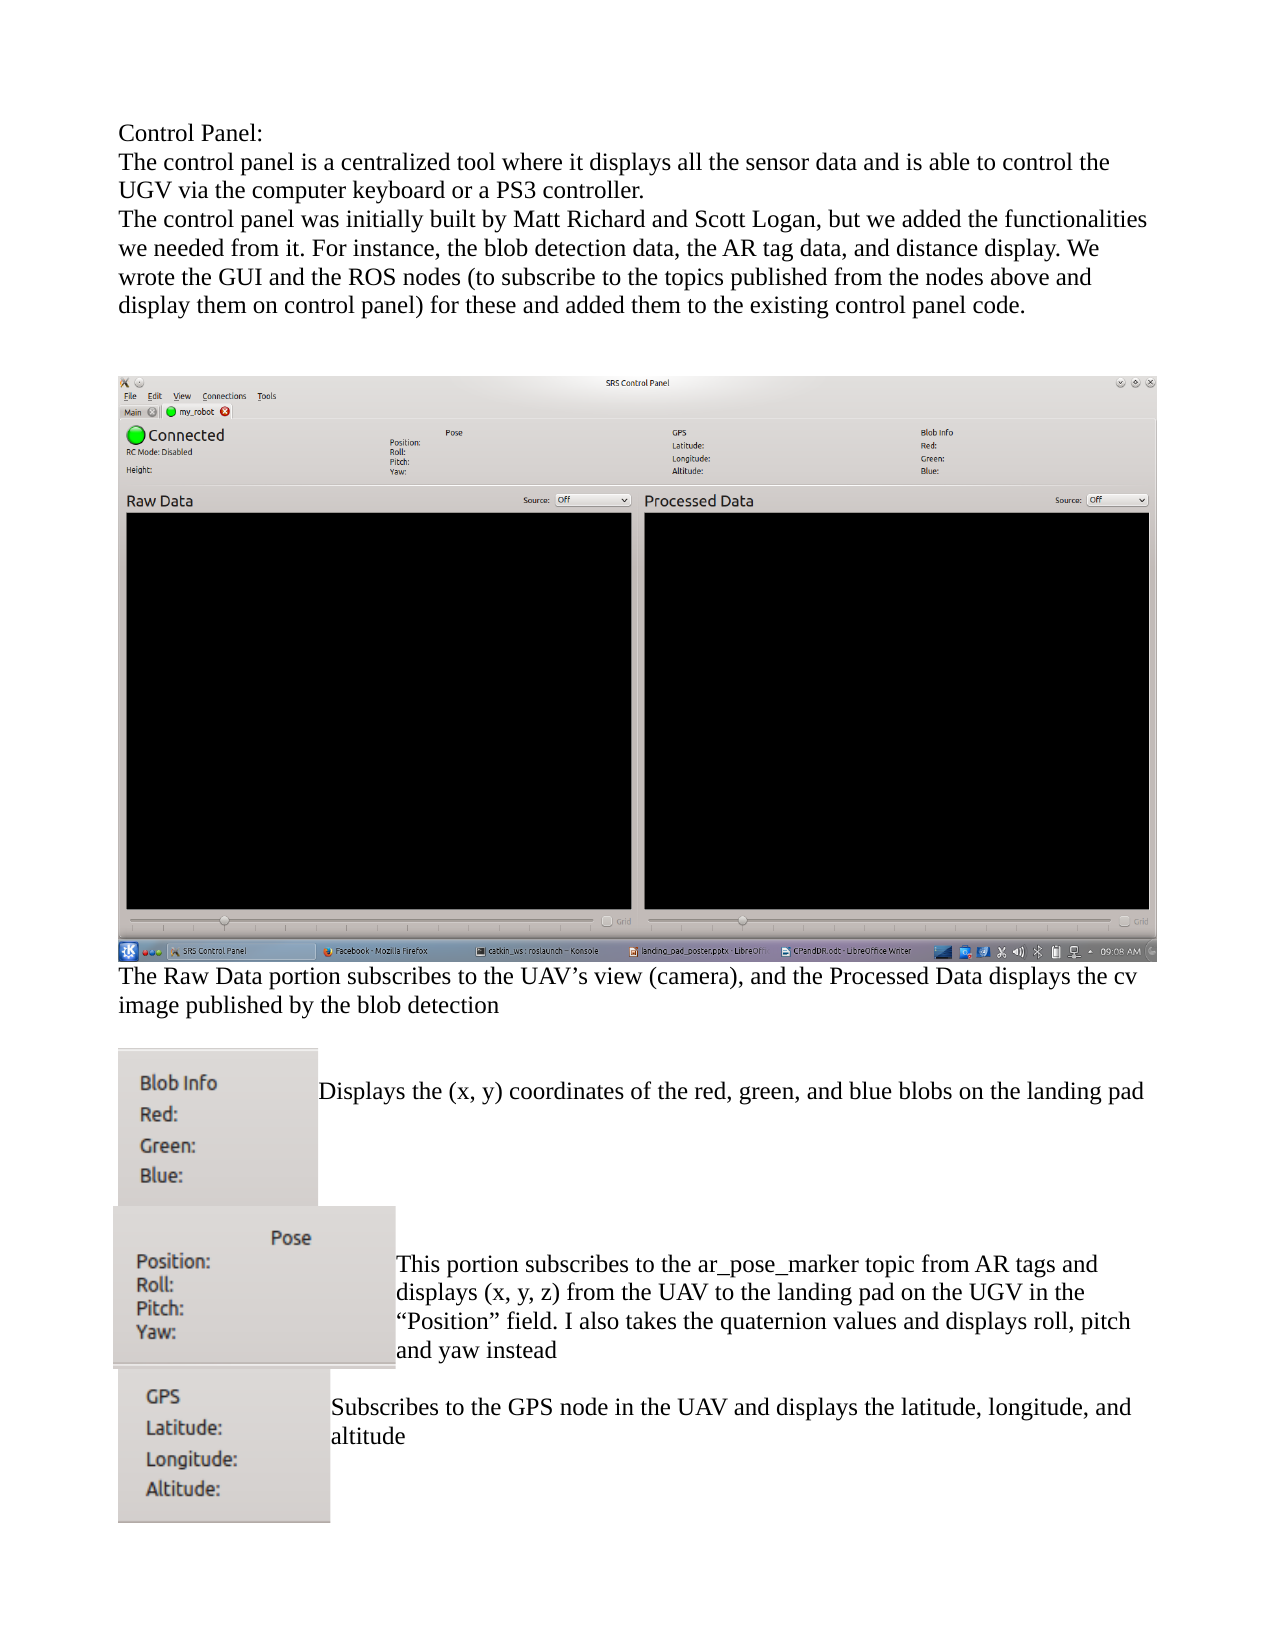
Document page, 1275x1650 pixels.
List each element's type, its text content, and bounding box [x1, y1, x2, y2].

text The Raw Data portion subscribes to the UAV’s view (camera), and the Processed Data displays the cv image published by the blob detection [118, 962, 1157, 1019]
text Control Panel: [118, 118, 1157, 147]
text The control panel is a centralized tool where it displays all the sensor data and is able to control the UGV via the computer keyboard or a PS3 controller. [118, 147, 1157, 204]
text Subscribes to the GPS node in the UAV and displays the latitude, longitude, and altitude [331, 1392, 1157, 1450]
text The control panel was initially built by Matt Richard and Scott Logan, but we added the functionalities we needed from it. For instance, the blob detection data, the AR tag data, and distance display. We wrote the GUI and the ROS nodes (to subscribe to the topics published from the nodes above and display them on control panel) for these and added them to the existing control panel code. [118, 204, 1157, 319]
text This portion subscribes to the ar_pose_marker topic from AR tags and displays (x, y, z) from the UAV to the landing pad on the UGV in the “Position” field. I also takes the quaternion values and displays roll, pitch and yaw instead [396, 1249, 1157, 1364]
text Displays the (x, y) coordinates of the red, green, and blue blobs on the landing pad [319, 1076, 1157, 1105]
